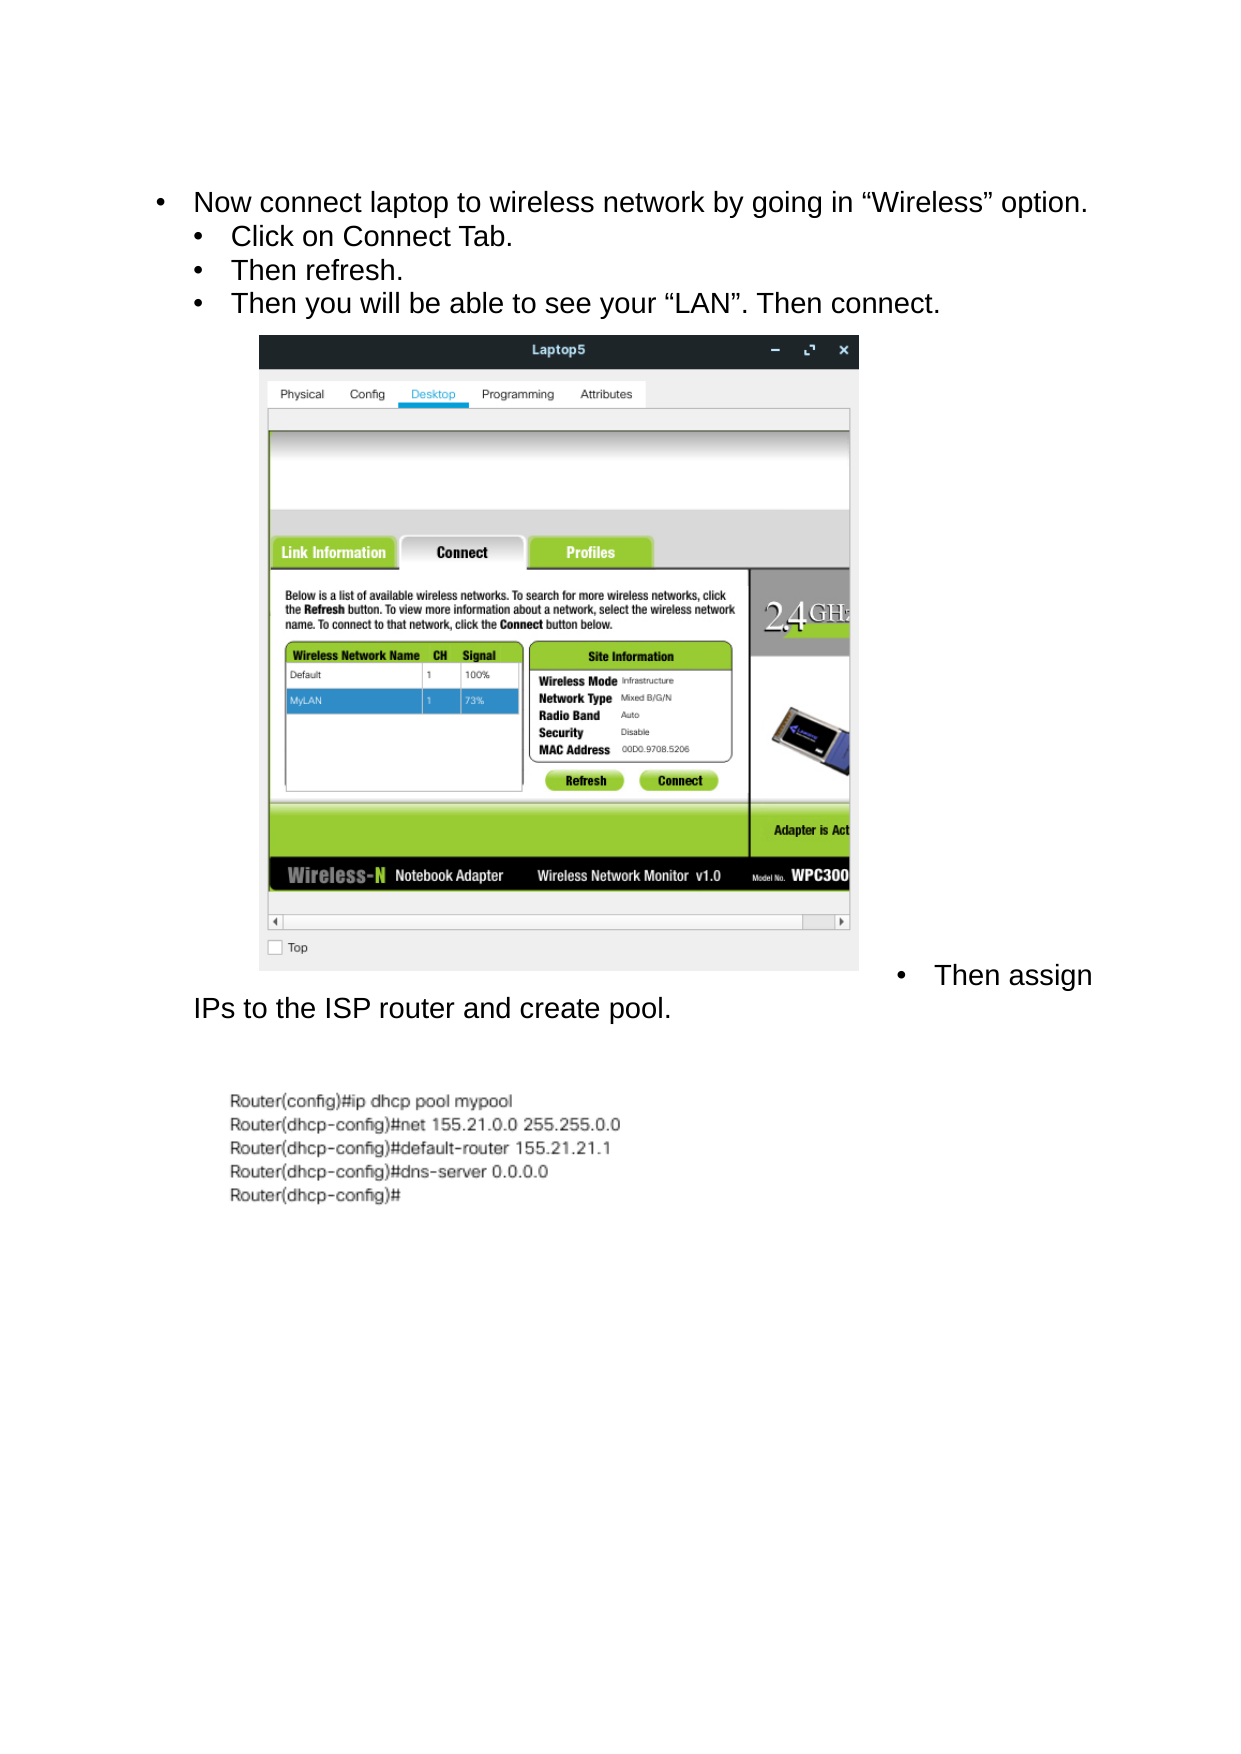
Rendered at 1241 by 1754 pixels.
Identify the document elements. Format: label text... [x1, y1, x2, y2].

list Then you will be able to see your “LAN”. Then connect. [193, 286, 1122, 320]
list Then refresh. [193, 253, 1122, 286]
list Click on Connect Tab. [193, 219, 1122, 253]
list Now connect laptop to wireless network by going in “Wireless” option. [156, 185, 1122, 219]
picture [259, 335, 859, 971]
picture [227, 1090, 1013, 1206]
list Then assign IPs to the ISP router and create pool. [156, 957, 1122, 1025]
